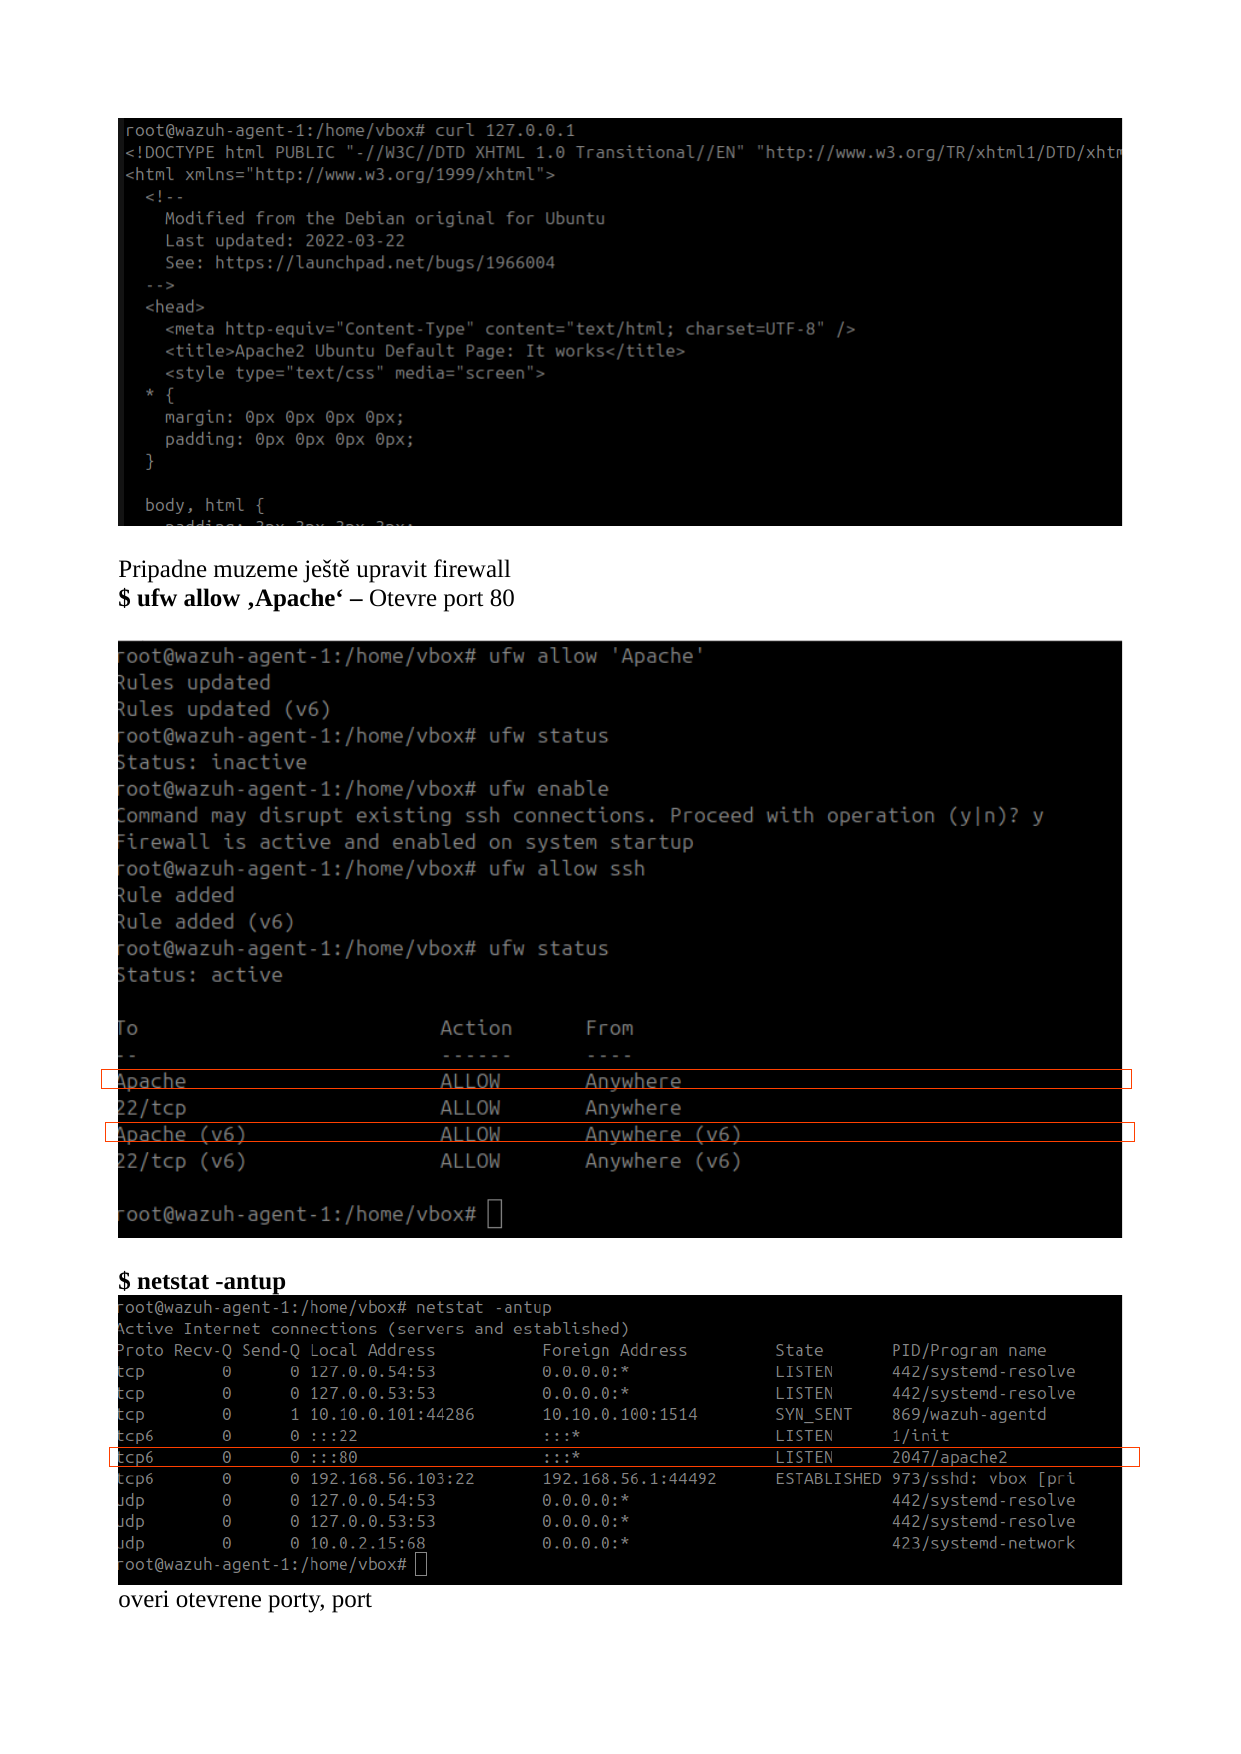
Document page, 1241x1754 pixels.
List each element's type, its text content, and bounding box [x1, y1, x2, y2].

picture [118, 1448, 1123, 1466]
picture [118, 1123, 1123, 1141]
picture [118, 118, 1123, 526]
picture [118, 1295, 1123, 1447]
text Pripadne muzeme ještě upravit firewall [118, 526, 1122, 583]
text $ ufw allow ‚Apache‘ – Otevre port 80 [118, 583, 1122, 640]
text $ netstat -antup [118, 1238, 1122, 1295]
picture [118, 1089, 1123, 1122]
picture [118, 1142, 1123, 1238]
picture [118, 640, 1123, 1069]
text overi otevrene porty, port [118, 1585, 1122, 1613]
picture [118, 1467, 1123, 1585]
picture [118, 1070, 1123, 1088]
